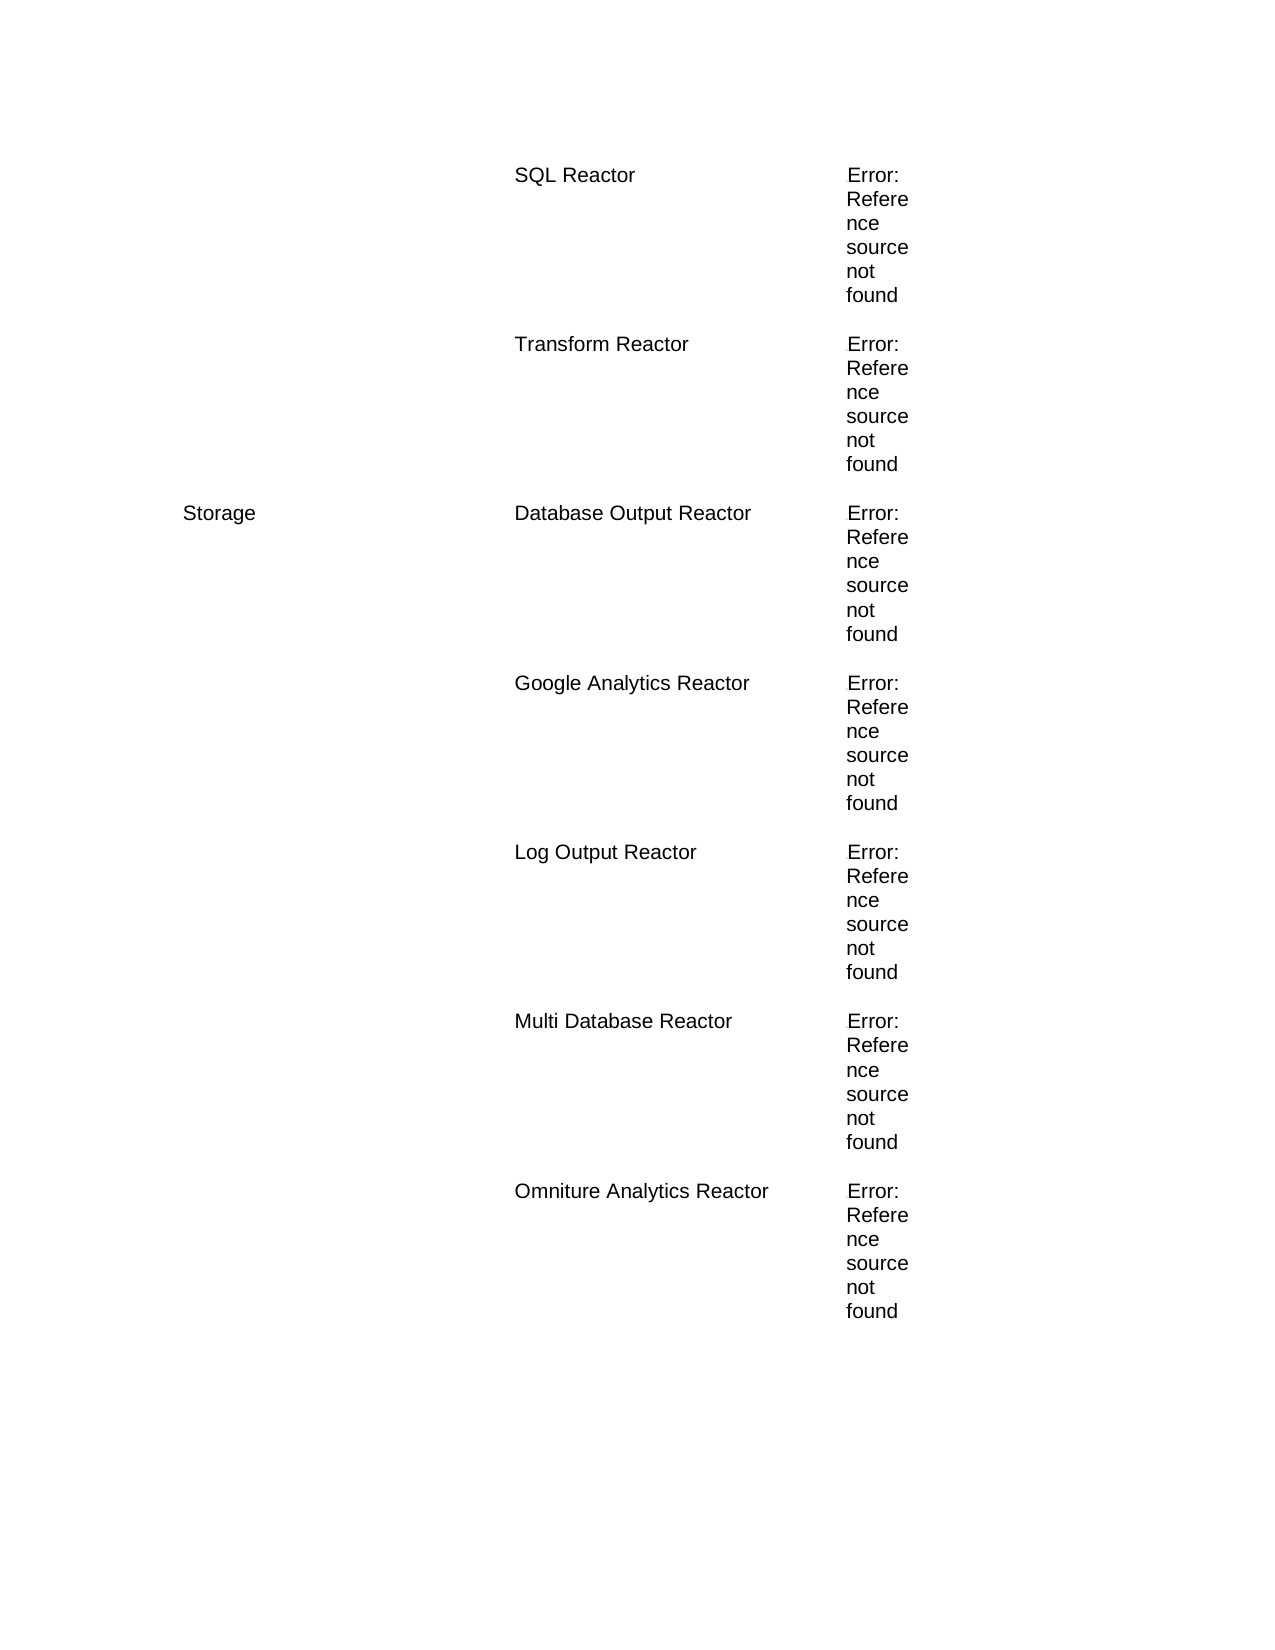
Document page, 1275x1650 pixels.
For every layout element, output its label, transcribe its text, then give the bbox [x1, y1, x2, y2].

table_cell XError: Reference source not found [805, 997, 928, 1166]
table_cell Log Output Reactor [473, 828, 805, 997]
table_cell [141, 150, 473, 489]
table_cell Database Output Reactor [473, 489, 805, 658]
table_cell XError: Reference source not found [805, 828, 928, 997]
table_cell SQL Reactor [473, 150, 805, 319]
table_cell XError: Reference source not found [805, 658, 928, 827]
table_cell Google Analytics Reactor [473, 658, 805, 827]
table_cell Storage [141, 489, 473, 1336]
table_cell XError: Reference source not found [805, 489, 928, 658]
table_cell Multi Database Reactor [473, 997, 805, 1166]
table_cell Omniture Analytics Reactor [473, 1166, 805, 1336]
table_cell XError: Reference source not found [805, 1166, 928, 1336]
table_cell XError: Reference source not found [805, 319, 928, 489]
table_cell XError: Reference source not found [805, 150, 928, 319]
table_cell Transform Reactor [473, 319, 805, 489]
